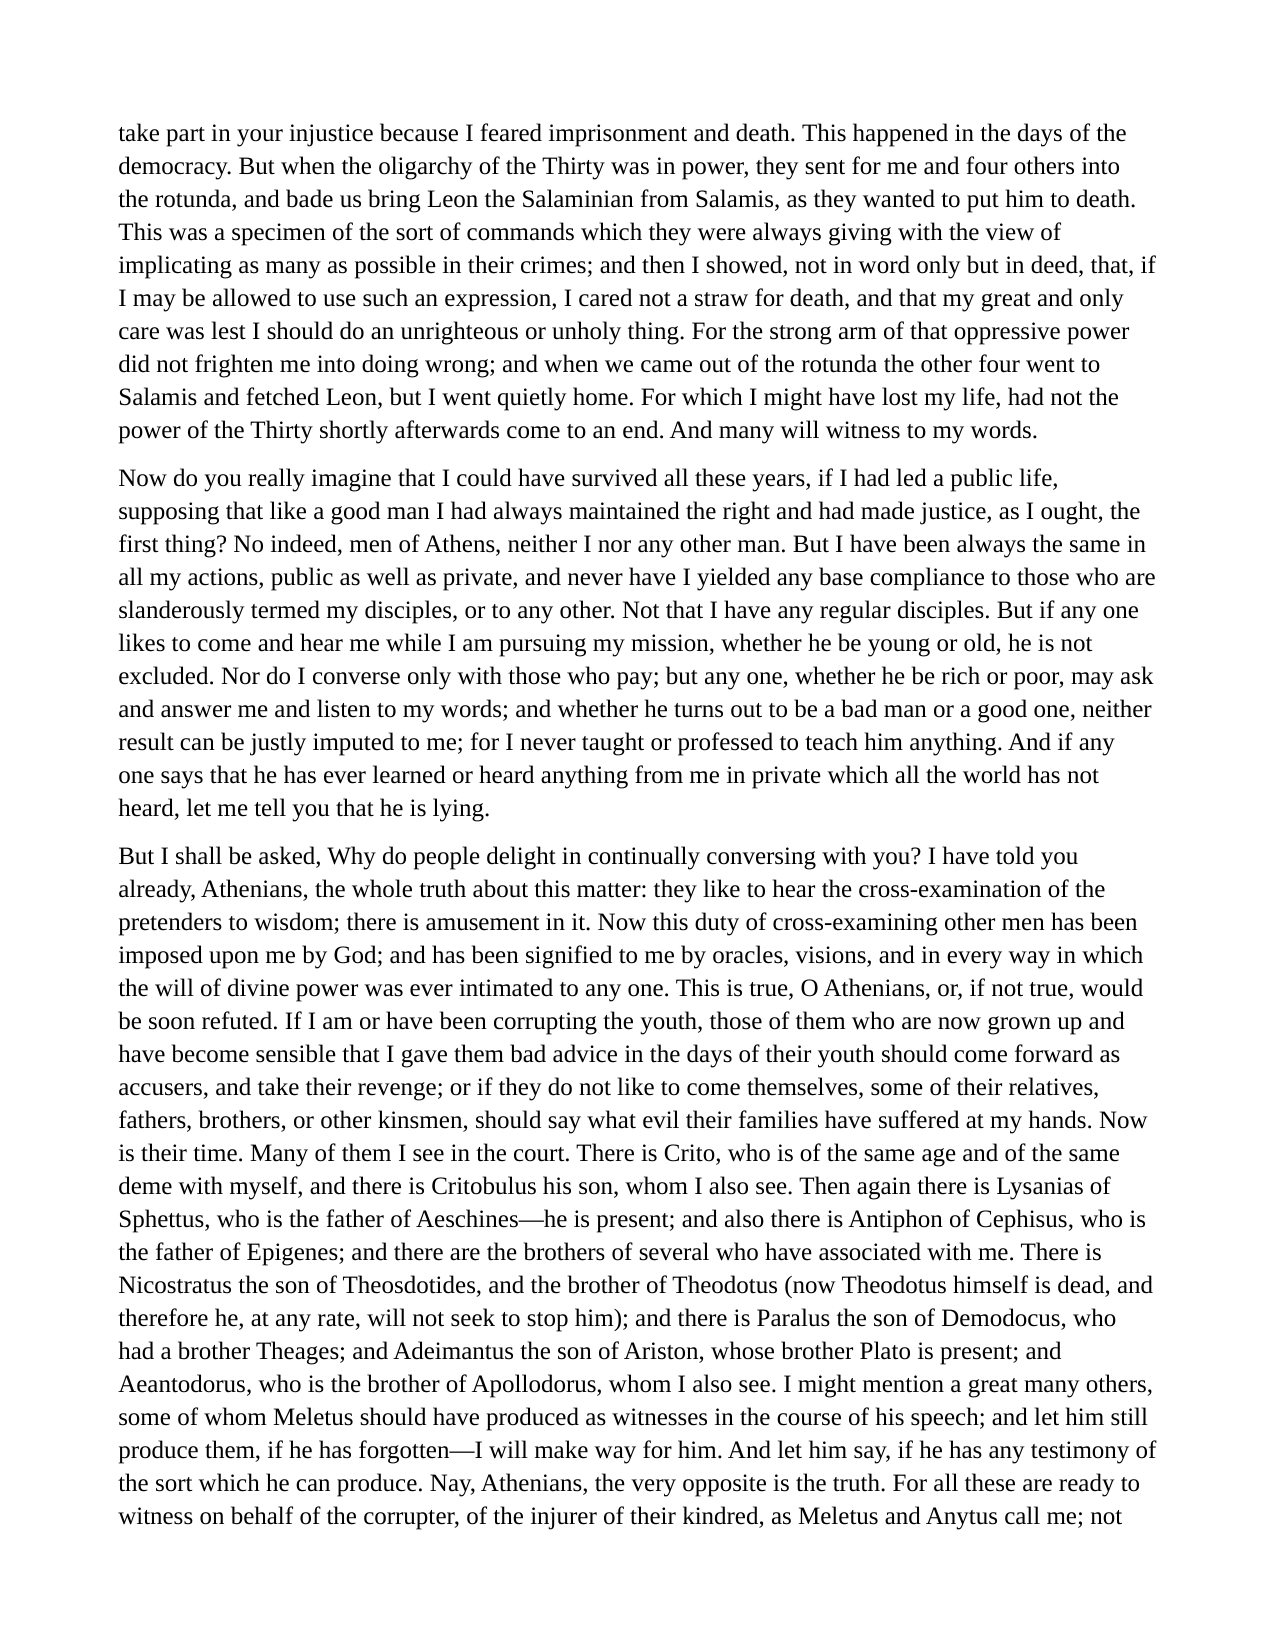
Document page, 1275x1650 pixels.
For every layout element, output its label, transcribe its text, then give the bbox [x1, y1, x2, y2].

text But I shall be asked, Why do people delight in continually conversing with you? I have told you already, Athenians, the whole truth about this matter: they like to hear the cross-examination of the pretenders to wisdom; there is amusement in it. Now this duty of cross-examining other men has been imposed upon me by God; and has been signified to me by oracles, visions, and in every way in which the will of divine power was ever intimated to any one. This is true, O Athenians, or, if not true, would be soon refuted. If I am or have been corrupting the youth, those of them who are now grown up and have become sensible that I gave them bad advice in the days of their youth should come forward as accusers, and take their revenge; or if they do not like to come themselves, some of their relatives, fathers, brothers, or other kinsmen, should say what evil their families have suffered at my hands. Now is their time. Many of them I see in the court. There is Crito, who is of the same age and of the same deme with myself, and there is Critobulus his son, whom I also see. Then again there is Lysanias of Sphettus, who is the father of Aeschines—he is present; and also there is Antiphon of Cephisus, who is the father of Epigenes; and there are the brothers of several who have associated with me. There is Nicostratus the son of Theosdotides, and the brother of Theodotus (now Theodotus himself is dead, and therefore he, at any rate, will not seek to stop him); and there is Paralus the son of Demodocus, who had a brother Theages; and Adeimantus the son of Ariston, whose brother Plato is present; and Aeantodorus, who is the brother of Apollodorus, whom I also see. I might mention a great many others, some of whom Meletus should have produced as witnesses in the course of his speech; and let him still produce them, if he has forgotten—I will make way for him. And let him say, if he has any testimony of the sort which he can produce. Nay, Athenians, the very opposite is the truth. For all these are ready to witness on behalf of the corrupter, of the injurer of their kindred, as Meletus and Anytus call me; not [118, 841, 1157, 1530]
text Now do you really imagine that I could have survived all these years, if I had led a public life, supposing that like a good man I had always maintained the right and had made justice, as I ought, the first thing? No indeed, men of Athens, neither I nor any other man. But I have been always the same in all my actions, public as well as private, and never have I yielded any base compliance to those who are slanderously termed my disciples, or to any other. Not that I have any regular disciples. But if any one likes to come and hear me while I am pursuing my mission, whether he be young or old, he is not excluded. Nor do I converse only with those who pay; but any one, whether he be rich or poor, may ask and answer me and listen to my words; and whether he turns out to be a bad man or a good one, neither result can be justly imputed to me; for I never taught or professed to teach him anything. And if any one says that he has ever learned or heard anything from me in private which all the world has not heard, let me tell you that he is lying. [118, 463, 1157, 822]
text take part in your injustice because I feared imprisonment and death. This happened in the days of the democracy. But when the oligarchy of the Thirty was in power, they sent for me and four others into the rotunda, and bade us bring Leon the Salaminian from Salamis, as they wanted to put him to death. This was a specimen of the sort of commands which they were always giving with the view of implicating as many as possible in their crimes; and then I showed, not in word only but in deed, that, if I may be allowed to use such an expression, I cared not a straw for death, and that my great and only care was lest I should do an unrighteous or unholy thing. For the strong arm of that oppressive power did not frighten me into doing wrong; and when we came out of the rotunda the other four went to Salamis and fetched Leon, but I went quietly home. For which I might have lost my life, had not the power of the Thirty shortly afterwards come to an end. And many will witness to my words. [118, 118, 1157, 444]
